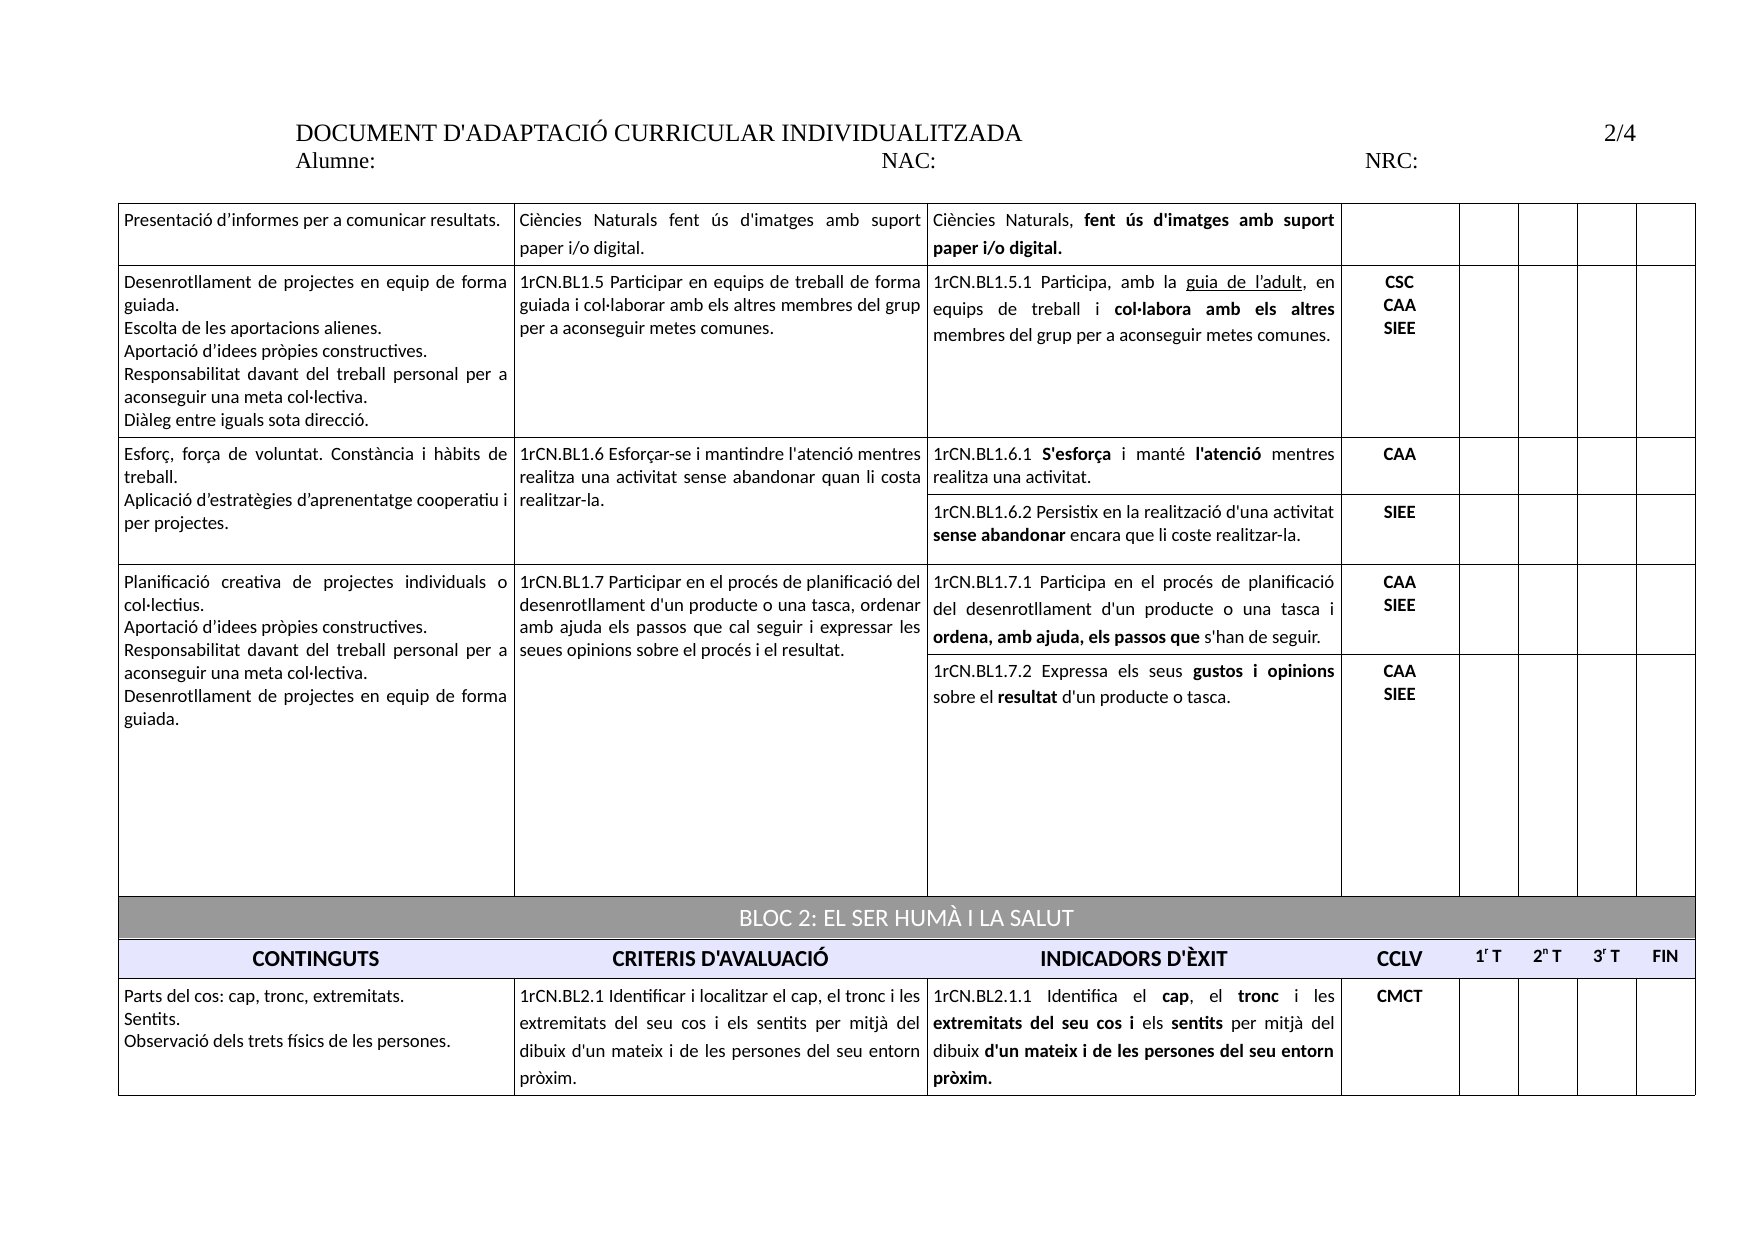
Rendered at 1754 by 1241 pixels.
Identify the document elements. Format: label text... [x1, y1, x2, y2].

table_cell 2n T [1518, 940, 1577, 978]
table_cell [1637, 565, 1695, 653]
table_cell FIN [1636, 940, 1695, 978]
table_cell 1rCN.BL1.5 Participar en equips de treball de forma guiada i col·laborar amb els altres membres del grup per a aconseguir metes comunes. [515, 266, 927, 437]
table_cell 1rCN.BL1.7 Participar en el procés de planificació del desenrotllament d'un producte o una tasca, ordenar amb ajuda els passos que cal seguir i expressar les seues opinions sobre el procés i el resultat. [515, 565, 927, 896]
table_cell Desenrotllament de projectes en equip de forma guiada. Escolta de les aportacions alienes. Aportació d’idees pròpies constructives. Responsabilitat davant del treball personal per a aconseguir una meta col·lectiva. Diàleg entre iguals sota direcció. [119, 266, 514, 437]
table_cell BLOC 2: EL SER HUMÀ I LA SALUT [119, 897, 1695, 938]
table_cell 1rCN.BL1.6.1 S'esforça i manté l'atenció mentres realitza una activitat. [928, 438, 1341, 494]
table_cell [1578, 565, 1636, 653]
table_cell 1rCN.BL1.7.1 Participa en el procés de planificació del desenrotllament d'un producte o una tasca i ordena, amb ajuda, els passos que s'han de seguir. [928, 565, 1341, 653]
table_cell [1637, 495, 1695, 564]
table_cell [1519, 438, 1577, 494]
table_cell 1rCN.BL2.1.1 Identifica el cap, el tronc i les extremitats del seu cos i els sentits per mitjà del dibuix d'un mateix i de les persones del seu entorn pròxim. [928, 979, 1341, 1095]
table_cell CAA SIEE [1342, 565, 1459, 653]
table_cell [1637, 204, 1695, 265]
table_cell [1519, 495, 1577, 564]
table_cell [1460, 266, 1518, 437]
table_cell 1r T [1459, 940, 1518, 978]
table_cell [1578, 204, 1636, 265]
table_cell [1342, 204, 1459, 265]
table_cell Ciències Naturals fent ús d'imatges amb suport paper i/o digital. [515, 204, 927, 265]
table_cell SIEE [1342, 495, 1459, 564]
table_cell [1460, 655, 1518, 896]
table_cell 1rCN.BL2.1 Identificar i localitzar el cap, el tronc i les extremitats del seu cos i els sentits per mitjà del dibuix d'un mateix i de les persones del seu entorn pròxim. [515, 979, 927, 1095]
table_cell [1637, 979, 1695, 1095]
table_cell Presentació d’informes per a comunicar resultats. [119, 204, 514, 265]
table_cell Parts del cos: cap, tronc, extremitats. Sentits. Observació dels trets físics de les persones. [119, 979, 514, 1095]
table_cell [1637, 438, 1695, 494]
table_cell 1rCN.BL1.6 Esforçar-se i mantindre l'atenció mentres realitza una activitat sense abandonar quan li costa realitzar-la. [515, 438, 927, 564]
table_cell [1578, 979, 1636, 1095]
table_cell [1519, 266, 1577, 437]
table_cell [1578, 438, 1636, 494]
table_cell [1460, 565, 1518, 653]
table_cell [1578, 266, 1636, 437]
table_cell 1rCN.BL1.7.2 Expressa els seus gustos i opinions sobre el resultat d'un producte o tasca. [928, 655, 1341, 896]
table_cell [1637, 655, 1695, 896]
table_cell CONTINGUTS [119, 940, 514, 978]
table_cell [1578, 495, 1636, 564]
table_cell CAA [1342, 438, 1459, 494]
table_cell Ciències Naturals, fent ús d'imatges amb suport paper i/o digital. [928, 204, 1341, 265]
table_cell [1460, 979, 1518, 1095]
table_cell CSC CAA SIEE [1342, 266, 1459, 437]
table_cell CAA SIEE [1342, 655, 1459, 896]
table_cell 1rCN.BL1.5.1 Participa, amb la guia de l’adult, en equips de treball i col·labora amb els altres membres del grup per a aconseguir metes comunes. [928, 266, 1341, 437]
table_cell [1578, 655, 1636, 896]
table_cell [1460, 495, 1518, 564]
table_cell CRITERIS D'AVALUACIÓ [514, 940, 927, 978]
table_cell [1637, 266, 1695, 437]
table_cell Esforç, força de voluntat. Constància i hàbits de treball. Aplicació d’estratègies d’aprenentatge cooperatiu i per projectes. [119, 438, 514, 564]
table_cell [1460, 204, 1518, 265]
table_cell Planificació creativa de projectes individuals o col·lectius. Aportació d’idees pròpies constructives. Responsabilitat davant del treball personal per a aconseguir una meta col·lectiva. Desenrotllament de projectes en equip de forma guiada. [119, 565, 514, 896]
table_cell 3r T [1577, 940, 1636, 978]
table_cell 1rCN.BL1.6.2 Persistix en la realització d'una activitat sense abandonar encara que li coste realitzar-la. [928, 495, 1341, 564]
table_cell [1519, 565, 1577, 653]
table_cell INDICADORS D'ÈXIT [927, 940, 1341, 978]
table_cell CCLV [1341, 940, 1459, 978]
table_cell [1519, 655, 1577, 896]
table_cell [1519, 979, 1577, 1095]
table_cell [1519, 204, 1577, 265]
table_cell [1460, 438, 1518, 494]
table_cell CMCT [1342, 979, 1459, 1095]
